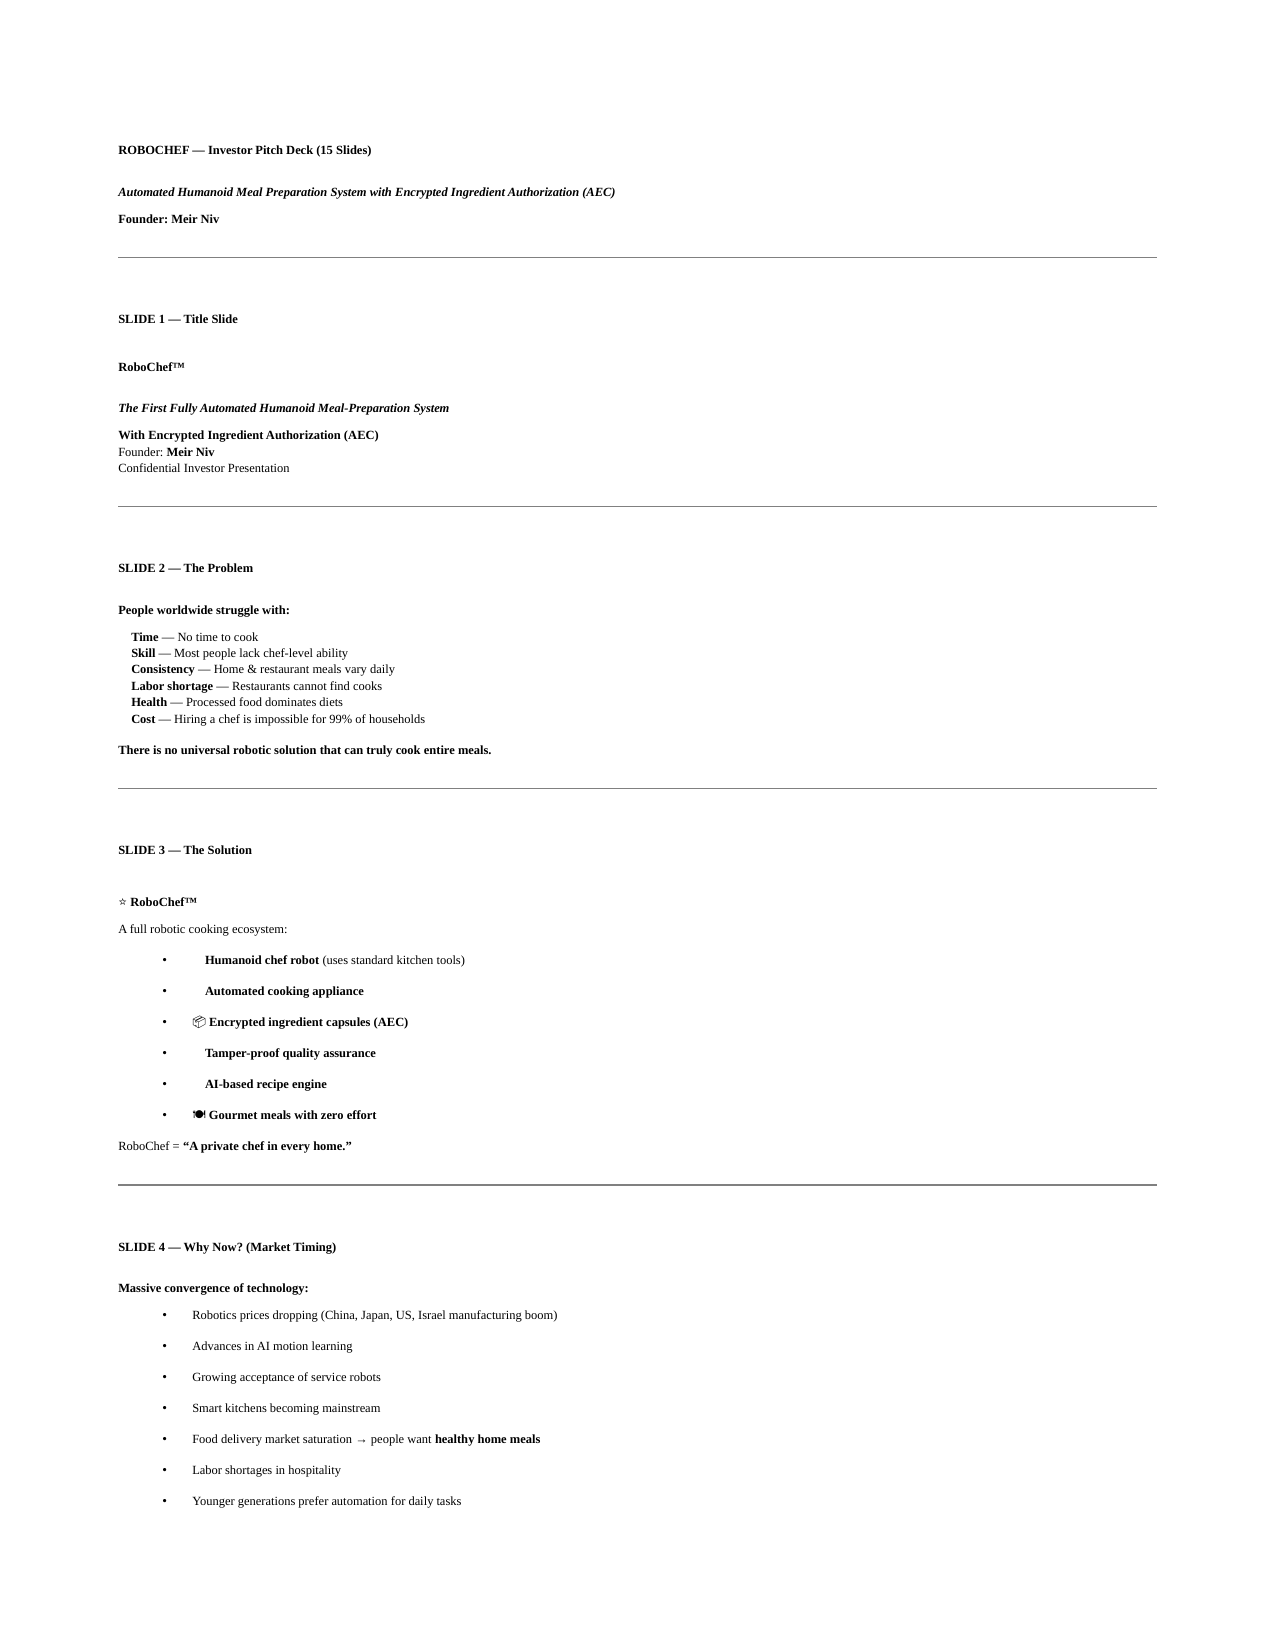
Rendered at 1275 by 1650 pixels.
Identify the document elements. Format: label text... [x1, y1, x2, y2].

list 🔐 Tamper-proof quality assurance [162, 1046, 1157, 1060]
list Smart kitchens becoming mainstream [162, 1401, 1157, 1415]
subtitle SLIDE 3 — The Solution [118, 843, 1157, 857]
list Younger generations prefer automation for daily tasks [162, 1494, 1157, 1508]
text There is no universal robotic solution that can truly cook entire meals. [118, 743, 1157, 757]
list 🧠 AI-based recipe engine [162, 1077, 1157, 1091]
subtitle SLIDE 4 — Why Now? (Market Timing) [118, 1239, 1157, 1254]
list Labor shortages in hospitality [162, 1463, 1157, 1477]
list 📦 Encrypted ingredient capsules (AEC) [162, 1015, 1157, 1029]
text ❌ Time — No time to cook ❌ Skill — Most people lack chef-level ability ❌ Consistency — Home & restaurant meals vary daily ❌ Labor shortage — Restaurants cannot find cooks ❌ Health — Processed food dominates diets ❌ Cost — Hiring a chef is impossible for 99% of households [118, 629, 1157, 726]
subtitle RoboChef™ [118, 359, 1157, 374]
subtitle Massive convergence of technology: [118, 1281, 1157, 1295]
list 🍳 Automated cooking appliance [162, 984, 1157, 998]
text RoboChef = “A private chef in every home.” [118, 1139, 1157, 1153]
list Food delivery market saturation → people want healthy home meals [162, 1432, 1157, 1446]
subtitle SLIDE 2 — The Problem [118, 561, 1157, 575]
text A full robotic cooking ecosystem: [118, 922, 1157, 936]
list 🍽 Gourmet meals with zero effort [162, 1108, 1157, 1122]
subtitle SLIDE 1 — Title Slide [118, 312, 1157, 326]
list Growing acceptance of service robots [162, 1370, 1157, 1384]
text With Encrypted Ingredient Authorization (AEC) Founder: Meir Niv Confidential Investor Presentation [118, 428, 1157, 475]
list Robotics prices dropping (China, Japan, US, Israel manufacturing boom) [162, 1308, 1157, 1322]
list 🤖 Humanoid chef robot (uses standard kitchen tools) [162, 953, 1157, 967]
list Advances in AI motion learning [162, 1339, 1157, 1353]
subtitle Automated Humanoid Meal Preparation System with Encrypted Ingredient Authorization (AEC) [118, 184, 1157, 199]
subtitle People worldwide struggle with: [118, 602, 1157, 617]
subtitle ROBOCHEF — Investor Pitch Deck (15 Slides) [118, 143, 1157, 157]
subtitle ⭐ RoboChef™ [118, 895, 1157, 909]
subtitle The First Fully Automated Humanoid Meal-Preparation System [118, 401, 1157, 415]
text Founder: Meir Niv [118, 211, 1157, 226]
